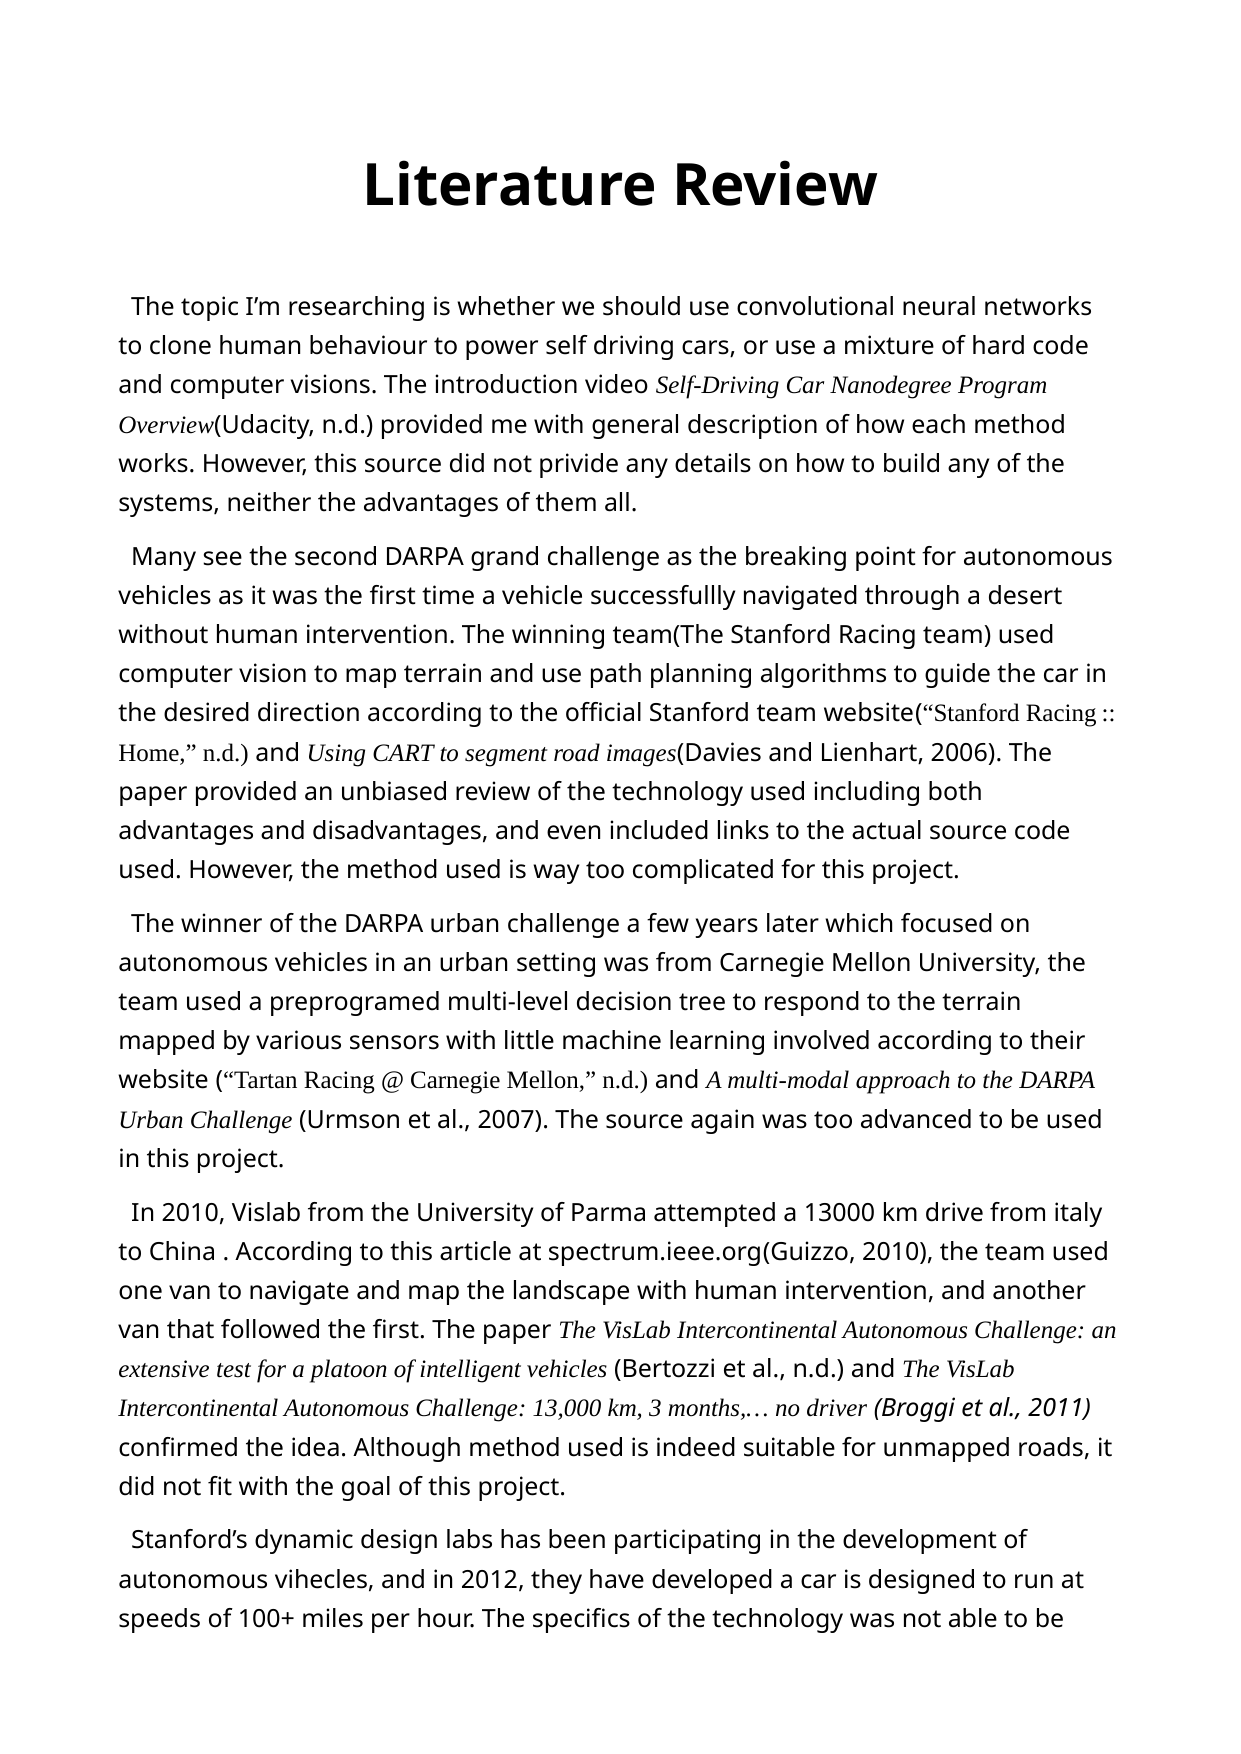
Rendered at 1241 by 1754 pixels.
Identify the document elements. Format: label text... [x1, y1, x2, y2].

text Stanford’s dynamic design labs has been participating in the development of autonomous vihecles, and in 2012, they have developed a car is designed to run at speeds of 100+ miles per hour. The specifics of the technology was not able to be [118, 1522, 1122, 1634]
text The winner of the DARPA urban challenge a few years later which focused on autonomous vehicles in an urban setting was from Carnegie Mellon University, the team used a preprogramed multi-level decision tree to respond to the terrain mapped by various sensors with little machine learning involved according to their website (“Tartan Racing @ Carnegie Mellon,” n.d.) and A multi-modal approach to the DARPA Urban Challenge (Urmson et al., 2007). The source again was too advanced to be used in this project. [118, 906, 1122, 1174]
text In 2010, Vislab from the University of Parma attempted a 13000 km drive from italy to China . According to this article at spectrum.ieee.org(Guizzo, 2010), the team used one van to navigate and map the landscape with human intervention, and another van that followed the first. The paper The VisLab Intercontinental Autonomous Challenge: an extensive test for a platoon of intelligent vehicles (Bertozzi et al., n.d.) and The VisLab Intercontinental Autonomous Challenge: 13,000 km, 3 months,… no driver (Broggi et al., 2011) confirmed the idea. Although method used is indeed suitable for unmapped roads, it did not fit with the goal of this project. [118, 1194, 1122, 1502]
text The topic I’m researching is whether we should use convolutional neural networks to clone human behaviour to power self driving cars, or use a mixture of hard code and computer visions. The introduction video Self-Driving Car Nanodegree Program Overview(Udacity, n.d.) provided me with general description of how each method works. However, this source did not privide any details on how to build any of the systems, neither the advantages of them all. [118, 289, 1122, 519]
title Literature Review [118, 143, 1122, 223]
text Many see the second DARPA grand challenge as the breaking point for autonomous vehicles as it was the first time a vehicle successfullly navigated through a desert without human intervention. The winning team(The Stanford Racing team) used computer vision to map terrain and use path planning algorithms to guide the car in the desired direction according to the official Stanford team website(“Stanford Racing :: Home,” n.d.) and Using CART to segment road images(Davies and Lienhart, 2006). The paper provided an unbiased review of the technology used including both advantages and disadvantages, and even included links to the actual source code used. However, the method used is way too complicated for this project. [118, 538, 1122, 886]
